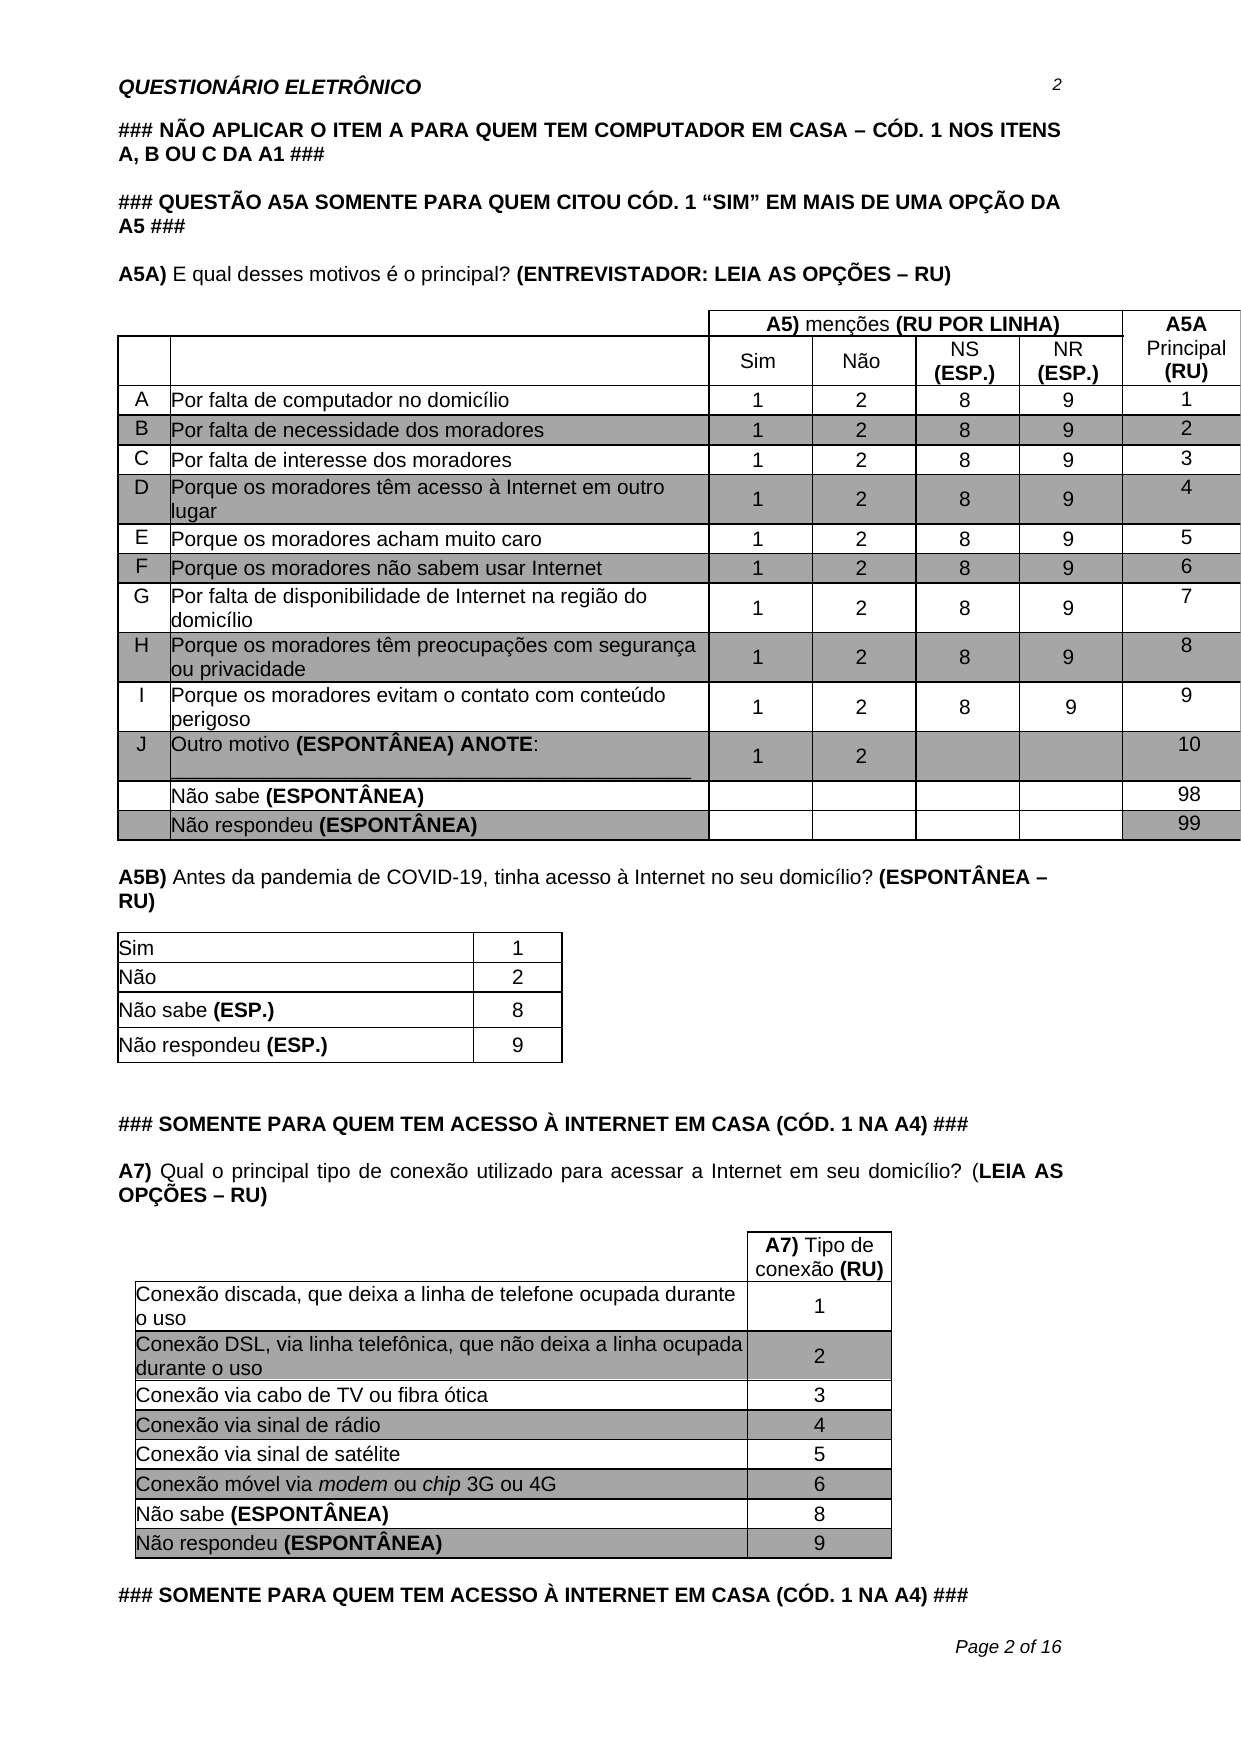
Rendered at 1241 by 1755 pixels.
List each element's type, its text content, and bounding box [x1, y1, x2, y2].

table_cell 1 [1123, 386, 1240, 414]
table_cell C [119, 446, 170, 473]
table_cell Não sabe (ESPONTÂNEA) [171, 782, 708, 810]
table_cell Conexão discada, que deixa a linha de telefone ocupada durante o uso [136, 1282, 747, 1330]
table_cell [917, 732, 1019, 780]
table_cell Não [813, 337, 915, 385]
table_cell [917, 782, 1019, 810]
table_cell NR (ESP.) [1020, 337, 1122, 385]
table_cell D [119, 475, 170, 523]
table_cell 98 [1123, 782, 1240, 810]
table_cell 2 [813, 386, 915, 414]
table_cell [710, 782, 812, 810]
table_cell 1 [710, 554, 812, 582]
table_cell 8 [917, 683, 1019, 731]
table_cell 3 [1123, 446, 1240, 473]
table_cell 2 [813, 584, 915, 632]
table_cell Porque os moradores têm preocupações com segurança ou privacidade [171, 633, 708, 681]
table_cell 4 [748, 1411, 891, 1439]
table_cell 2 [813, 475, 915, 523]
table_cell 2 [813, 633, 915, 681]
table_cell 2 [813, 525, 915, 553]
table_cell 1 [710, 584, 812, 632]
table_cell 9 [1020, 554, 1122, 582]
table_cell I [119, 683, 170, 731]
table_cell 1 [710, 683, 812, 731]
table_cell 8 [917, 554, 1019, 582]
table_cell Não sabe (ESPONTÂNEA) [136, 1500, 747, 1527]
table_cell 8 [748, 1500, 891, 1527]
table_cell [1020, 732, 1122, 780]
table_cell 2 [748, 1332, 891, 1379]
table_cell [1020, 782, 1122, 810]
table_cell 8 [917, 584, 1019, 632]
text ### SOMENTE PARA QUEM TEM ACESSO À INTERNET EM CASA (CÓD. 1 NA A4) ### [118, 1111, 1063, 1135]
table_header [118, 310, 708, 335]
table_cell 5 [1123, 525, 1240, 553]
table_cell 8 [917, 446, 1019, 473]
table_cell 6 [1123, 554, 1240, 582]
table_cell Por falta de computador no domicílio [171, 386, 708, 414]
table_cell E [119, 525, 170, 553]
table_cell Não respondeu (ESP.) [119, 1028, 473, 1062]
table_cell 2 [813, 554, 915, 582]
table_cell 8 [1123, 633, 1240, 681]
table_header A5) menções (RU POR LINHA) [710, 311, 1122, 335]
table_cell 9 [1123, 683, 1240, 731]
table_header [135, 1231, 747, 1281]
table_cell 9 [748, 1529, 891, 1557]
table_cell Por falta de interesse dos moradores [171, 446, 708, 473]
table_cell 1 [710, 633, 812, 681]
table_cell 8 [917, 475, 1019, 523]
table_header 1 [474, 933, 561, 961]
table_cell 1 [710, 475, 812, 523]
table_cell [119, 337, 170, 385]
table_header Sim [119, 933, 473, 961]
text A7) Qual o principal tipo de conexão utilizado para acessar a Internet em seu domicílio? (LEIA AS OPÇÕES – RU) [118, 1159, 1063, 1207]
text A5B) Antes da pandemia de COVID-19, tinha acesso à Internet no seu domicílio? (ESPONTÂNEA – RU) [118, 865, 1063, 913]
table_cell [710, 811, 812, 839]
table_cell 8 [917, 633, 1019, 681]
table_cell [917, 811, 1019, 839]
table_cell [813, 782, 915, 810]
table_cell Não [119, 963, 473, 991]
table_cell [813, 811, 915, 839]
table_cell 8 [474, 993, 561, 1026]
table_cell 9 [1020, 446, 1122, 473]
table_cell 9 [474, 1028, 561, 1062]
table_header A5A Principal (RU) [1123, 311, 1240, 385]
table_cell 9 [1020, 584, 1122, 632]
table_cell 2 [813, 416, 915, 444]
table_cell 9 [1020, 633, 1122, 681]
table_cell 1 [710, 732, 812, 780]
table_cell NS (ESP.) [917, 337, 1019, 385]
table_cell 9 [1020, 416, 1122, 444]
table_cell 8 [917, 525, 1019, 553]
table_cell Conexão móvel via modem ou chip 3G ou 4G [136, 1470, 747, 1498]
text ### QUESTÃO A5A SOMENTE PARA QUEM CITOU CÓD. 1 “SIM” EM MAIS DE UMA OPÇÃO DA A5 ### [118, 190, 1063, 238]
table_cell Outro motivo (ESPONTÂNEA) ANOTE: _____________________________________________ [171, 732, 708, 780]
table_cell 99 [1123, 811, 1240, 839]
table_cell Por falta de necessidade dos moradores [171, 416, 708, 444]
table_cell 2 [813, 683, 915, 731]
table_cell 9 [1020, 475, 1122, 523]
table_cell 10 [1123, 732, 1240, 780]
table_cell [171, 337, 708, 385]
table_cell 1 [748, 1282, 891, 1330]
table_cell 7 [1123, 584, 1240, 632]
table_cell 2 [1123, 416, 1240, 444]
table_cell Não respondeu (ESPONTÂNEA) [136, 1529, 747, 1557]
table_cell 3 [748, 1381, 891, 1409]
table_cell 6 [748, 1470, 891, 1498]
table_cell 1 [710, 416, 812, 444]
table_cell Sim [710, 337, 812, 385]
table_cell Não sabe (ESP.) [119, 993, 473, 1026]
text A5A) E qual desses motivos é o principal? (ENTREVISTADOR: LEIA AS OPÇÕES – RU) [118, 262, 1063, 286]
table_cell 8 [917, 386, 1019, 414]
table_header A7) Tipo de conexão (RU) [748, 1233, 891, 1281]
table_cell 2 [474, 963, 561, 991]
table_cell 9 [1020, 525, 1122, 553]
table_cell 1 [710, 386, 812, 414]
text ### NÃO APLICAR O ITEM A PARA QUEM TEM COMPUTADOR EM CASA – CÓD. 1 NOS ITENS A, B OU C DA A1 ### [118, 118, 1063, 166]
table_cell Porque os moradores têm acesso à Internet em outro lugar [171, 475, 708, 523]
table_cell Porque os moradores acham muito caro [171, 525, 708, 553]
table_cell F [119, 554, 170, 582]
table_cell 2 [813, 446, 915, 473]
table_cell Por falta de disponibilidade de Internet na região do domicílio [171, 584, 708, 632]
table_cell Conexão DSL, via linha telefônica, que não deixa a linha ocupada durante o uso [136, 1332, 747, 1379]
table_cell Conexão via sinal de satélite [136, 1440, 747, 1468]
table_cell 1 [710, 525, 812, 553]
table_cell 5 [748, 1440, 891, 1468]
table_cell 4 [1123, 475, 1240, 523]
table_cell G [119, 584, 170, 632]
table_cell Conexão via cabo de TV ou fibra ótica [136, 1381, 747, 1409]
table_cell Porque os moradores não sabem usar Internet [171, 554, 708, 582]
table_cell 9 [1020, 683, 1122, 731]
table_cell 2 [813, 732, 915, 780]
text ### SOMENTE PARA QUEM TEM ACESSO À INTERNET EM CASA (CÓD. 1 NA A4) ### [118, 1583, 1063, 1607]
table_cell Porque os moradores evitam o contato com conteúdo perigoso [171, 683, 708, 731]
table_cell J [119, 732, 170, 780]
table_cell 8 [917, 416, 1019, 444]
table_cell B [119, 416, 170, 444]
table_cell [119, 782, 170, 810]
table_cell 1 [710, 446, 812, 473]
table_cell H [119, 633, 170, 681]
table_cell [1020, 811, 1122, 839]
table_cell A [119, 386, 170, 414]
table_cell Não respondeu (ESPONTÂNEA) [171, 811, 708, 839]
table_cell 9 [1020, 386, 1122, 414]
table_cell [119, 811, 170, 839]
table_cell Conexão via sinal de rádio [136, 1411, 747, 1439]
